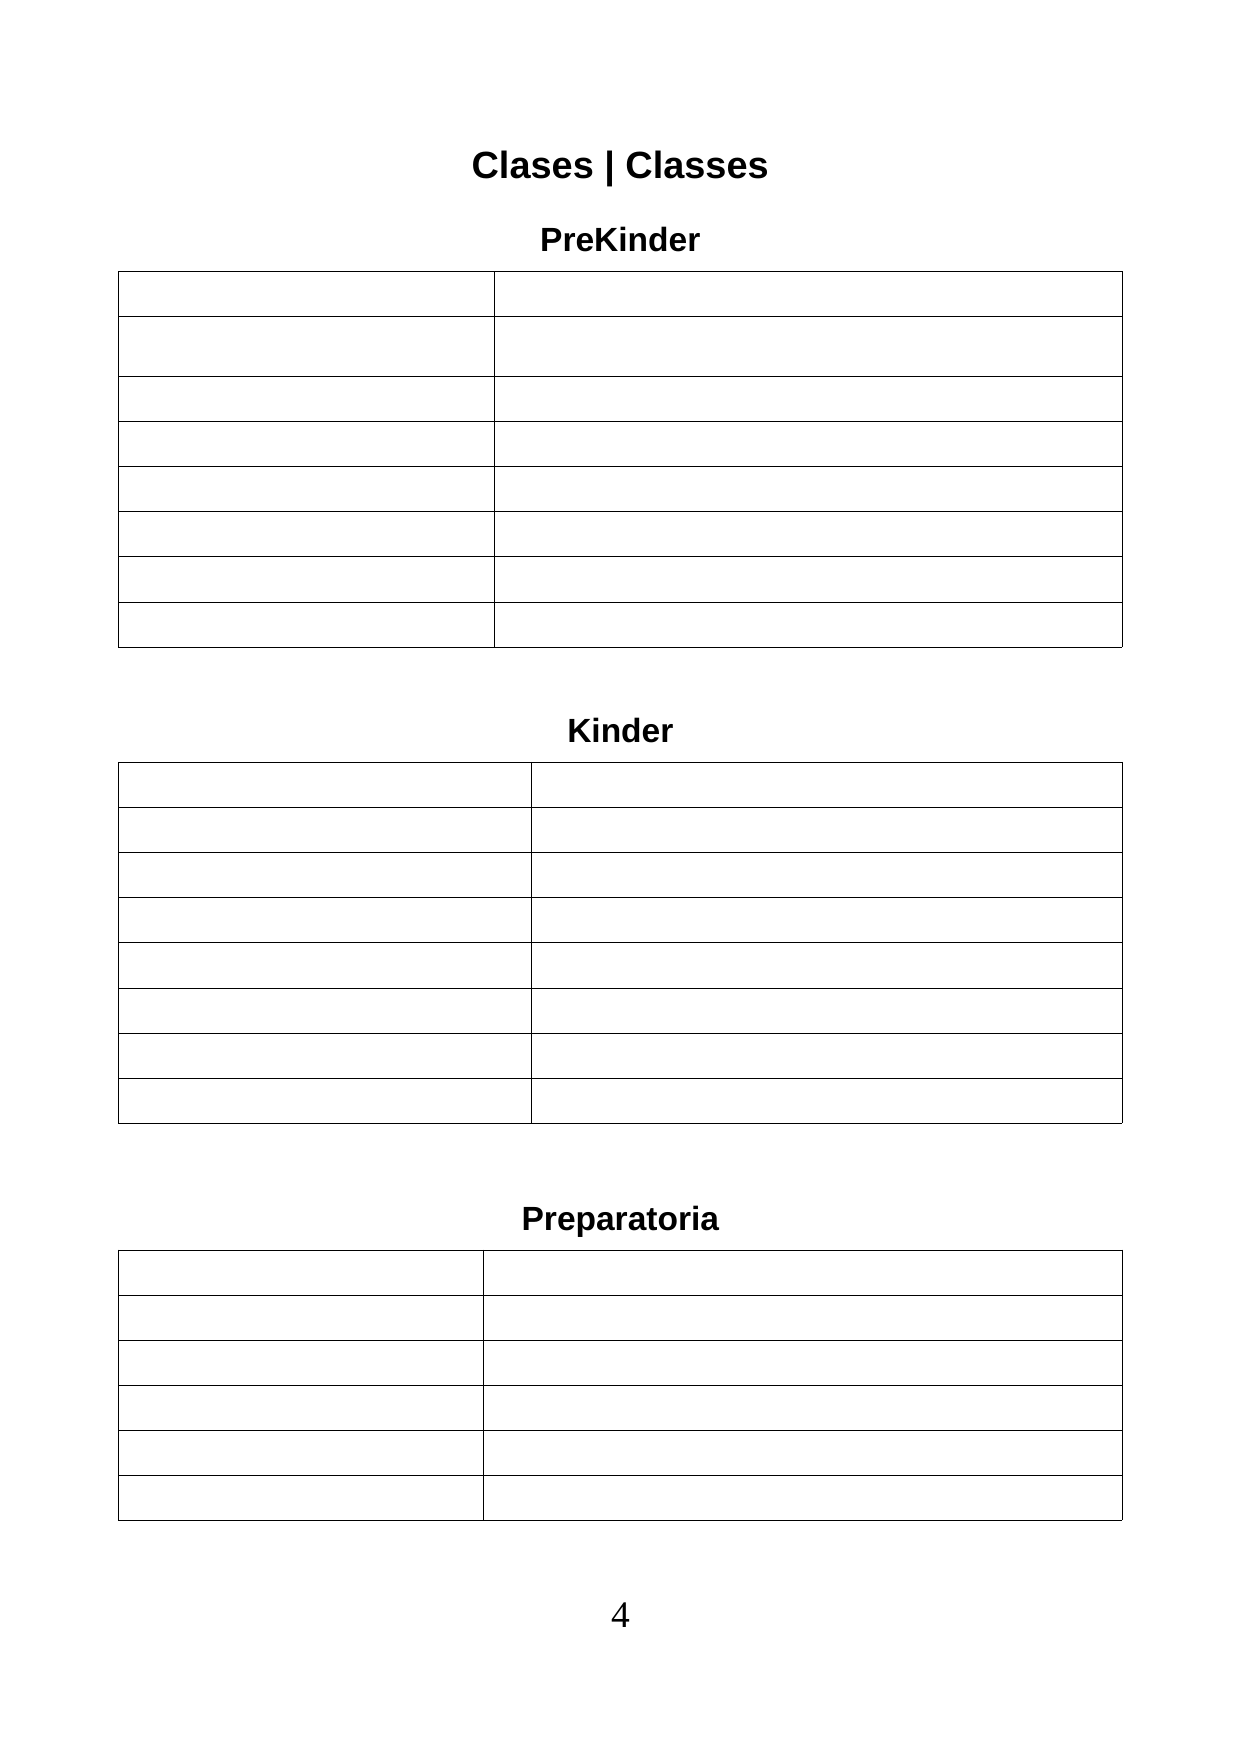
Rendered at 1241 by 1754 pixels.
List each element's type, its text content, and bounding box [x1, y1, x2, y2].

table_cell Sergio Méndez Arroyo & Ericka Alpízar Ugalde [532, 853, 1122, 897]
subtitle Clases | Classes [118, 143, 1122, 187]
table_header Alejandro Vargas Elizondo [119, 763, 531, 807]
table_cell Julio Vargas Rodríguez & Irina Guzmán Alfaro [484, 1431, 1122, 1475]
table_cell Aníbal Torres Leitón & Evelyn Rockwell Solano [532, 808, 1122, 852]
table_cell Misael Mata Leitón & Lindsay Stallcup [484, 1341, 1122, 1385]
table_cell Emilia Méndez Alpízar [119, 853, 531, 897]
table_cell Luis Fernando Zamora & Daniella Salas [532, 943, 1122, 987]
table_cell Carlos Alberto Araya Solís & Sarah Ann Stuckey Nygard [484, 1296, 1122, 1340]
table_cell Omar Washington & Euriphile Joseph [495, 603, 1122, 647]
table_cell Nicholas Porras Arguedas [119, 1034, 531, 1078]
table_cell Claudia Elizabeth Araya Stuckey [119, 1296, 483, 1340]
subtitle Kinder [118, 711, 1122, 749]
table_cell Jonathan Mata Anchía & Emily Cruz Trejos [495, 557, 1122, 602]
table_cell Christian Porras Segura & Hazel Arguedas Molina [532, 1034, 1122, 1078]
table_cell Keylin Idania Sandoval Chavarría [119, 422, 494, 466]
table_cell Mateo Zamora Salas [119, 943, 531, 987]
table_cell Lucas Mata Soto [119, 467, 494, 511]
table_cell Nazareth Vargas Fuentes [119, 989, 531, 1032]
table_header Allan Vargas Suárez & Silvia Elizondo Céspedes [532, 763, 1122, 807]
table_cell Ian Daniel Picado Álvarez [119, 377, 494, 421]
subtitle PreKinder [118, 220, 1122, 259]
table_cell Gerardo Chavarría Benavides & Idania Sandoval Abarca [495, 422, 1122, 466]
table_cell Diego Valverde Montoya & Marta Víquez Arias [495, 317, 1122, 376]
table_cell Kalani Vargas Guzmán [119, 1431, 483, 1475]
table_cell Monserrat Mata Cruz [119, 557, 494, 602]
table_cell Luis Javier García Zelaya & Inés Fuentes Jiménez [532, 898, 1122, 942]
table_cell Alexander Loría Espinoza & Diana González Muñoz [484, 1476, 1122, 1520]
table_cell Zohar Sofía Ronen [119, 1079, 531, 1123]
table_cell Dorothy Annette Torres Rockwell [119, 808, 531, 852]
table_header Héctor Castaneda Longlois & Evelyn Obando Zúñiga [484, 1251, 1122, 1295]
subtitle Preparatoria [118, 1198, 1122, 1237]
table_cell Eva Marcela Mata Stallcup [119, 1341, 483, 1385]
table_header Andrea Castaneda Obando [119, 1251, 483, 1295]
table_cell Ezekiel Washington [119, 1386, 483, 1430]
table_cell Mario Enrique Vargas Castro & Margoth Fuentes Rodríguez [532, 989, 1122, 1032]
table_cell Omar Washington & Euriphile Joseph [484, 1386, 1122, 1430]
table_cell Yenaro Mata Suárez & Carolina Soto Villalobos [495, 467, 1122, 511]
table_cell Pablo Mudarra Camacho & Maricruz Camacho Suárez [495, 512, 1122, 556]
table_cell Emily García Fuentes [119, 898, 531, 942]
table_cell José E. Picado Vega & Karolina Álvarez Castro [495, 377, 1122, 421]
table_cell Uriel Ronen & Merav Ronen [532, 1079, 1122, 1123]
table_cell Seraphina Washington [119, 603, 494, 647]
table_header Daniel Jesús Castro Carballo [119, 272, 494, 316]
table_header Harry Castro Rojas & Daniela Carballo Bello [495, 272, 1122, 316]
table_cell Emilia Valverde Víquez [119, 317, 494, 376]
table_cell Luis Santiago Mudarra Camacho [119, 512, 494, 556]
table_cell Lashmy Loría González [119, 1476, 483, 1520]
